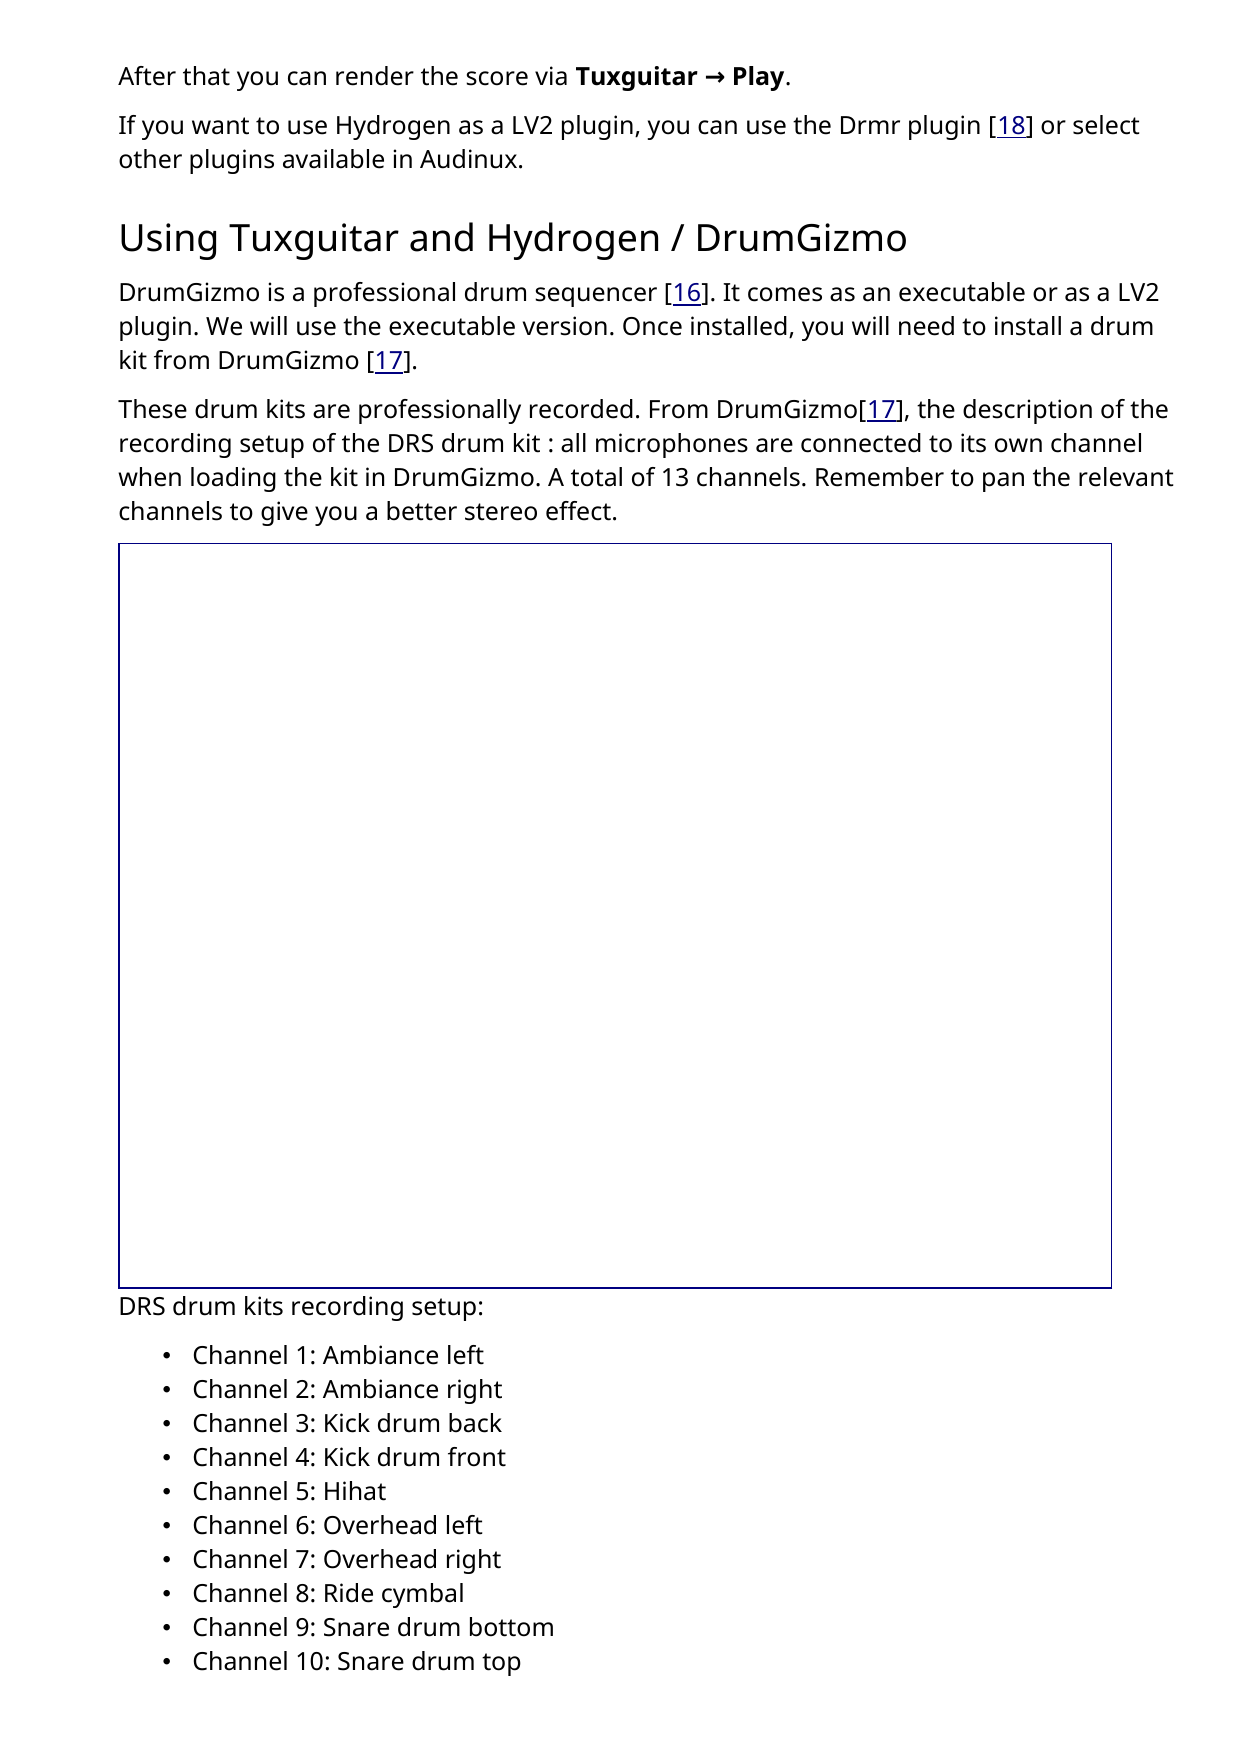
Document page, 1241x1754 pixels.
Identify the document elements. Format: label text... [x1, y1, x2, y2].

text If you want to use Hydrogen as a LV2 plugin, you can use the Drmr plugin [18] or select other plugins available in Audinux. [118, 108, 1181, 176]
list Channel 4: Kick drum front [162, 1439, 1181, 1474]
text DrumGizmo is a professional drum sequencer [16]. It comes as an executable or as a LV2 plugin. We will use the executable version. Once installed, you will need to install a drum kit from DrumGizmo [17]. [118, 275, 1181, 377]
list Channel 1: Ambiance left [162, 1337, 1181, 1371]
subtitle Using Tuxguitar and Hydrogen / DrumGizmo [118, 211, 1181, 262]
list Channel 3: Kick drum back [162, 1406, 1181, 1439]
list Channel 2: Ambiance right [162, 1371, 1181, 1406]
text These drum kits are professionally recorded. From DrumGizmo[17], the description of the recording setup of the DRS drum kit : all microphones are connected to its own channel when loading the kit in DrumGizmo. A total of 13 channels. Remember to pan the relevant channels to give you a better stereo effect. [118, 392, 1181, 528]
list Channel 7: Overhead right [162, 1542, 1181, 1576]
list Channel 10: Snare drum top [162, 1644, 1181, 1678]
text DRS drum kits recording setup: [118, 542, 1181, 1323]
list Channel 9: Snare drum bottom [162, 1610, 1181, 1644]
list Channel 8: Ride cymbal [162, 1576, 1181, 1610]
list Channel 6: Overhead left [162, 1508, 1181, 1542]
text After that you can render the score via Tuxguitar → Play. [118, 59, 1181, 93]
list Channel 5: Hihat [162, 1474, 1181, 1508]
